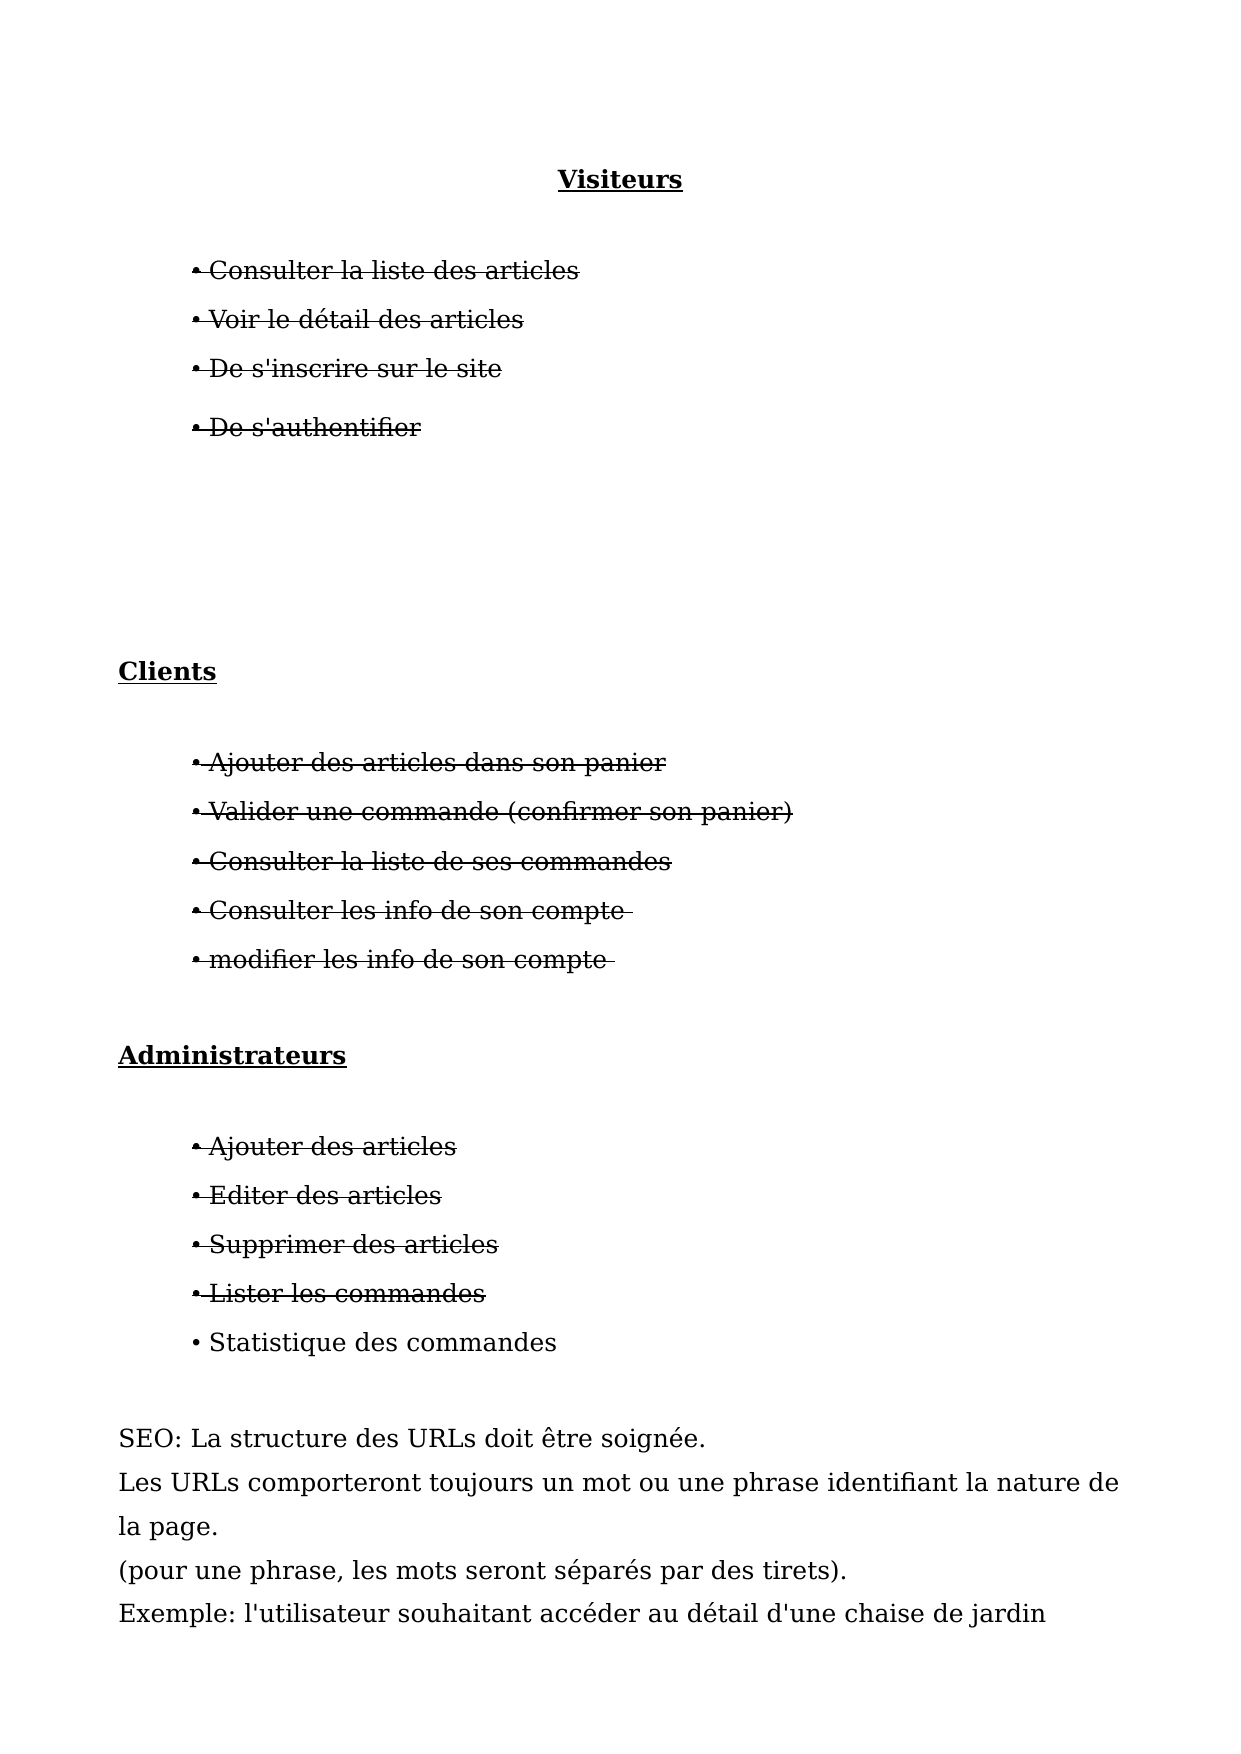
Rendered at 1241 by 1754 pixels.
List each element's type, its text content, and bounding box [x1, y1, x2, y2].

text Clients [118, 657, 1122, 687]
list De s'authentifier [118, 414, 1122, 443]
list modifier les info de son compte [118, 945, 1122, 974]
text Administrateurs [118, 1041, 1122, 1070]
list Consulter la liste des articles [118, 256, 1122, 285]
text Visiteurs [118, 165, 1122, 194]
list Lister les commandes [118, 1279, 1122, 1309]
list De s'inscrire sur le site [118, 354, 1122, 383]
list Valider une commande (confirmer son panier) [118, 797, 1122, 827]
list Supprimer des articles [118, 1230, 1122, 1259]
list Statistique des commandes [118, 1329, 1122, 1358]
list Ajouter des articles dans son panier [118, 748, 1122, 777]
text SEO: La structure des URLs doit être soignée. Les URLs comporteront toujours un mot ou une phrase identifiant la nature de la page. (pour une phrase, les mots seront séparés par des tirets). Exemple: l'utilisateur souhaitant accéder au détail d'une chaise de jardin [118, 1425, 1122, 1629]
list Voir le détail des articles [118, 305, 1122, 334]
list Editer des articles [118, 1181, 1122, 1210]
list Consulter les info de son compte [118, 896, 1122, 925]
list Ajouter des articles [118, 1132, 1122, 1161]
list Consulter la liste de ses commandes [118, 847, 1122, 876]
